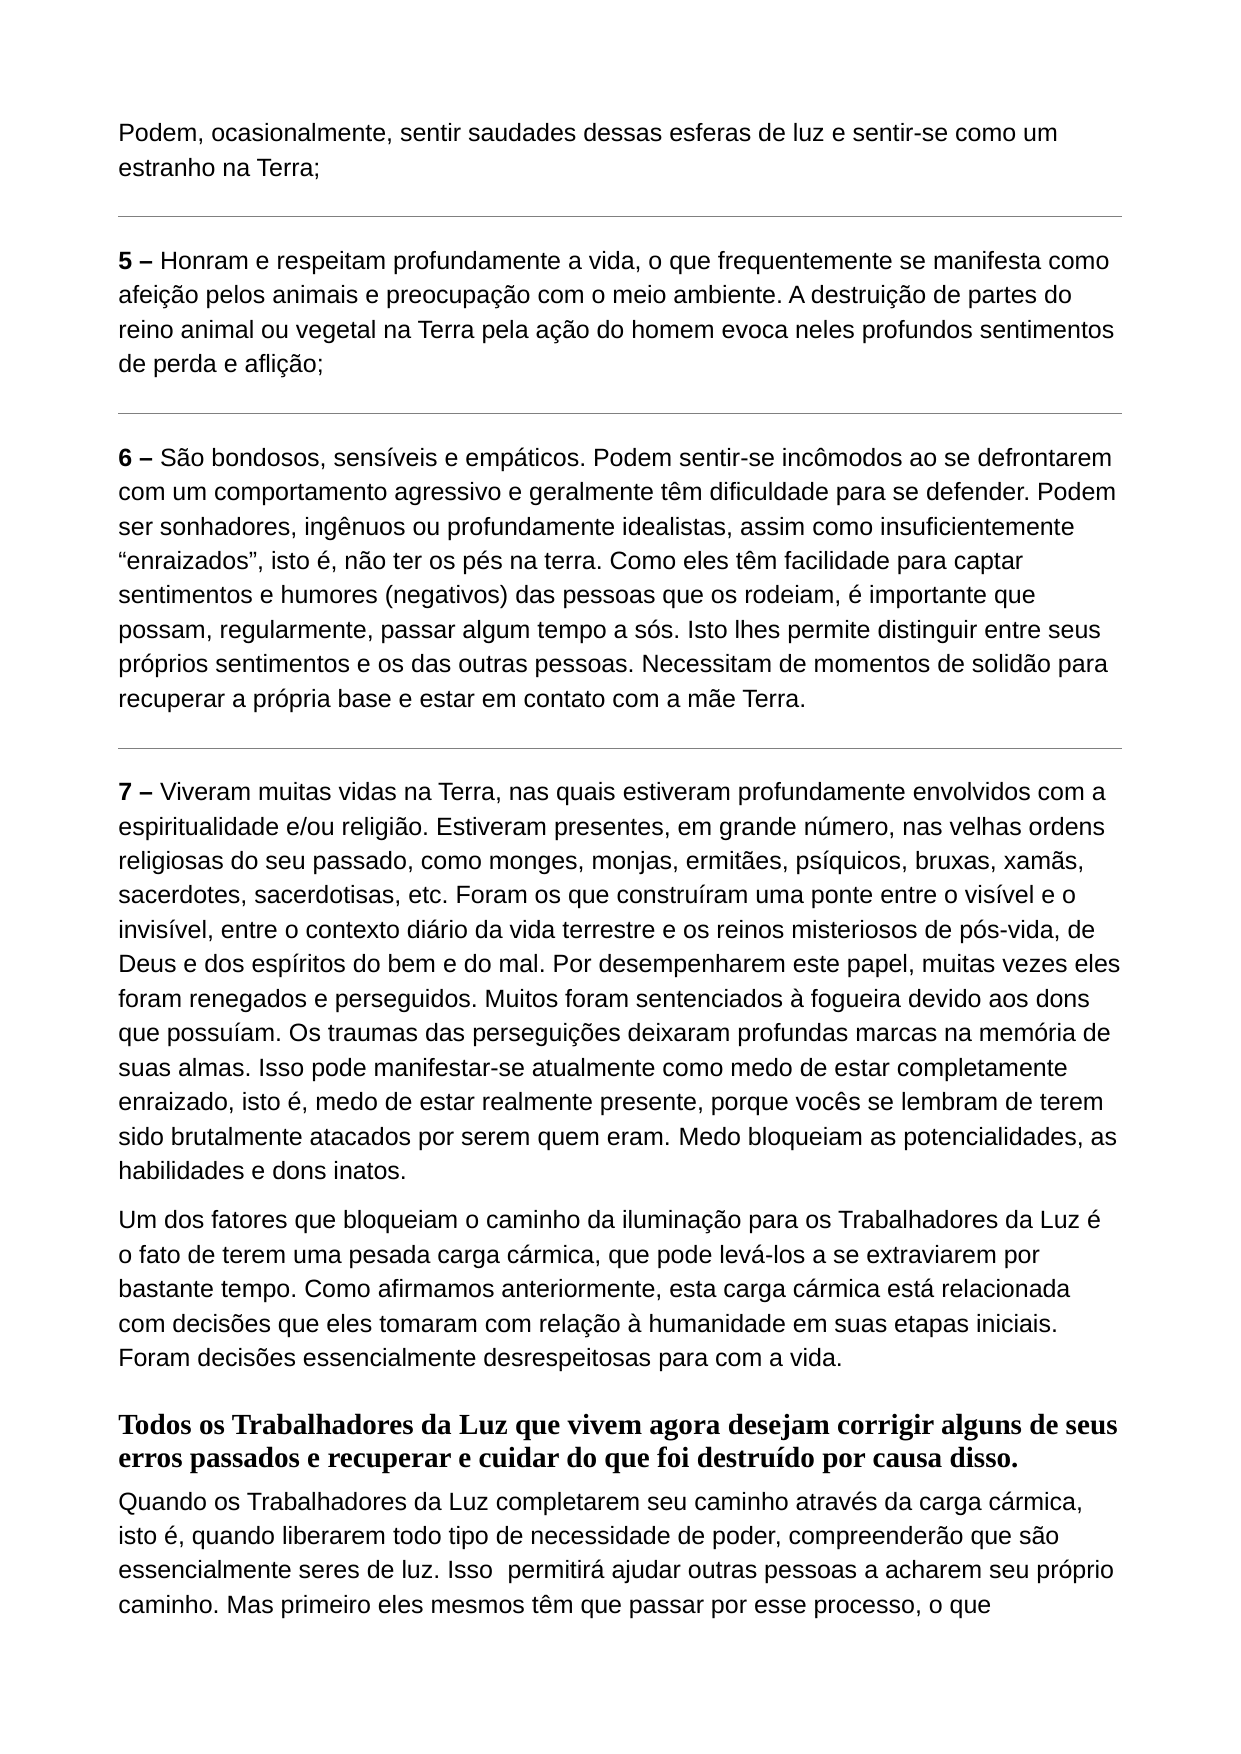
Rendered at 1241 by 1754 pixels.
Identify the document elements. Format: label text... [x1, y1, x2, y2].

text Podem, ocasionalmente, sentir saudades dessas esferas de luz e sentir-se como um estranho na Terra; [118, 118, 1122, 181]
text Um dos fatores que bloqueiam o caminho da iluminação para os Trabalhadores da Luz é o fato de terem uma pesada carga cármica, que pode levá-los a se extraviarem por bastante tempo. Como afirmamos anteriormente, esta carga cármica está relacionada com decisões que eles tomaram com relação à humanidade em suas etapas iniciais. Foram decisões essencialmente desrespeitosas para com a vida. [118, 1205, 1122, 1372]
text 6 – São bondosos, sensíveis e empáticos. Podem sentir-se incômodos ao se defrontarem com um comportamento agressivo e geralmente têm dificuldade para se defender. Podem ser sonhadores, ingênuos ou profundamente idealistas, assim como insuficientemente “enraizados”, isto é, não ter os pés na terra. Como eles têm facilidade para captar sentimentos e humores (negativos) das pessoas que os rodeiam, é importante que possam, regularmente, passar algum tempo a sós. Isto lhes permite distinguir entre seus próprios sentimentos e os das outras pessoas. Necessitam de momentos de solidão para recuperar a própria base e estar em contato com a mãe Terra. [118, 442, 1122, 713]
text 5 – Honram e respeitam profundamente a vida, o que frequentemente se manifesta como afeição pelos animais e preocupação com o meio ambiente. A destruição de partes do reino animal ou vegetal na Terra pela ação do homem evoca neles profundos sentimentos de perda e aflição; [118, 246, 1122, 378]
text Quando os Trabalhadores da Luz completarem seu caminho através da carga cármica, isto é, quando liberarem todo tipo de necessidade de poder, compreenderão que são essencialmente seres de luz. Isso permitirá ajudar outras pessoas a acharem seu próprio caminho. Mas primeiro eles mesmos têm que passar por esse processo, o que [118, 1487, 1122, 1619]
text 7 – Viveram muitas vidas na Terra, nas quais estiveram profundamente envolvidos com a espiritualidade e/ou religião. Estiveram presentes, em grande número, nas velhas ordens religiosas do seu passado, como monges, monjas, ermitães, psíquicos, bruxas, xamãs, sacerdotes, sacerdotisas, etc. Foram os que construíram uma ponte entre o visível e o invisível, entre o contexto diário da vida terrestre e os reinos misteriosos de pós-vida, de Deus e dos espíritos do bem e do mal. Por desempenharem este papel, muitas vezes eles foram renegados e perseguidos. Muitos foram sentenciados à fogueira devido aos dons que possuíam. Os traumas das perseguições deixaram profundas marcas na memória de suas almas. Isso pode manifestar-se atualmente como medo de estar completamente enraizado, isto é, medo de estar realmente presente, porque vocês se lembram de terem sido brutalmente atacados por serem quem eram. Medo bloqueiam as potencialidades, as habilidades e dons inatos. [118, 777, 1122, 1185]
subtitle Todos os Trabalhadores da Luz que vivem agora desejam corrigir alguns de seus erros passados e recuperar e cuidar do que foi destruído por causa disso. [118, 1407, 1122, 1474]
